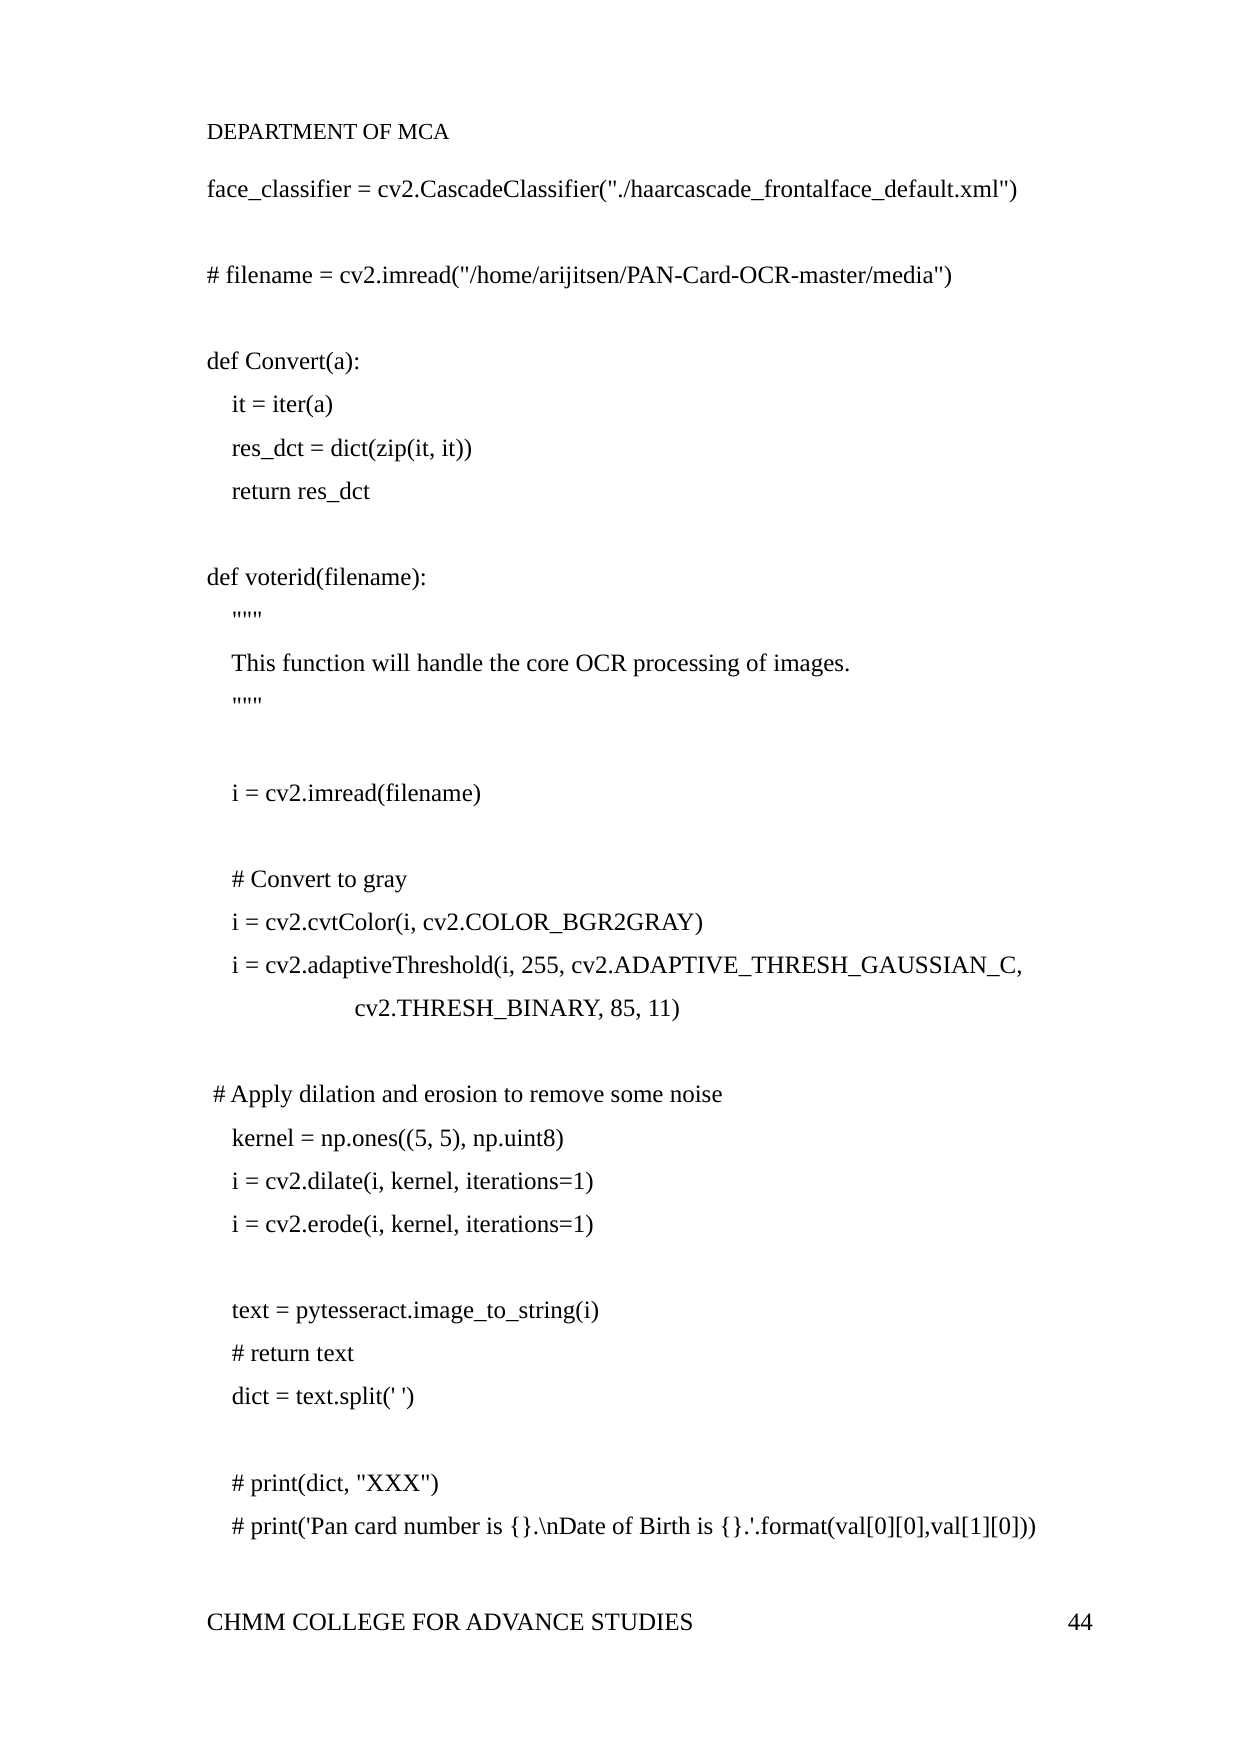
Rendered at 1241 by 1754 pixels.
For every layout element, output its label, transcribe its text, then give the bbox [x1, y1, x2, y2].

text res_dct = dict(zip(it, it)) [207, 433, 1093, 461]
text # return text [207, 1338, 1093, 1367]
text def Convert(a): [207, 346, 1093, 375]
text i = cv2.cvtColor(i, cv2.COLOR_BGR2GRAY) [207, 907, 1093, 936]
text # print(dict, "XXX") [207, 1468, 1093, 1496]
text face_classifier = cv2.CascadeClassifier("./haarcascade_frontalface_default.xml") [207, 174, 1093, 203]
text # print('Pan card number is {}.\nDate of Birth is {}.'.format(val[0][0],val[1][0])) [207, 1511, 1093, 1539]
text i = cv2.adaptiveThreshold(i, 255, cv2.ADAPTIVE_THRESH_GAUSSIAN_C, cv2.THRESH_BINARY, 85, 11) [207, 950, 1093, 1022]
text i = cv2.erode(i, kernel, iterations=1) [207, 1209, 1093, 1238]
text text = pytesseract.image_to_string(i) [207, 1295, 1093, 1324]
text """ [207, 605, 1093, 634]
text # Apply dilation and erosion to remove some noise [207, 1079, 1093, 1108]
text i = cv2.imread(filename) [207, 778, 1093, 806]
text dict = text.split(' ') [207, 1381, 1093, 1410]
text it = iter(a) [207, 389, 1093, 418]
text This function will handle the core OCR processing of images. [207, 648, 1093, 677]
text # filename = cv2.imread("/home/arijitsen/PAN-Card-OCR-master/media") [207, 260, 1093, 289]
text # Convert to gray [207, 864, 1093, 893]
text i = cv2.dilate(i, kernel, iterations=1) [207, 1166, 1093, 1194]
text def voterid(filename): [207, 562, 1093, 591]
text """ [207, 691, 1093, 720]
text kernel = np.ones((5, 5), np.uint8) [207, 1123, 1093, 1151]
text return res_dct [207, 476, 1093, 504]
